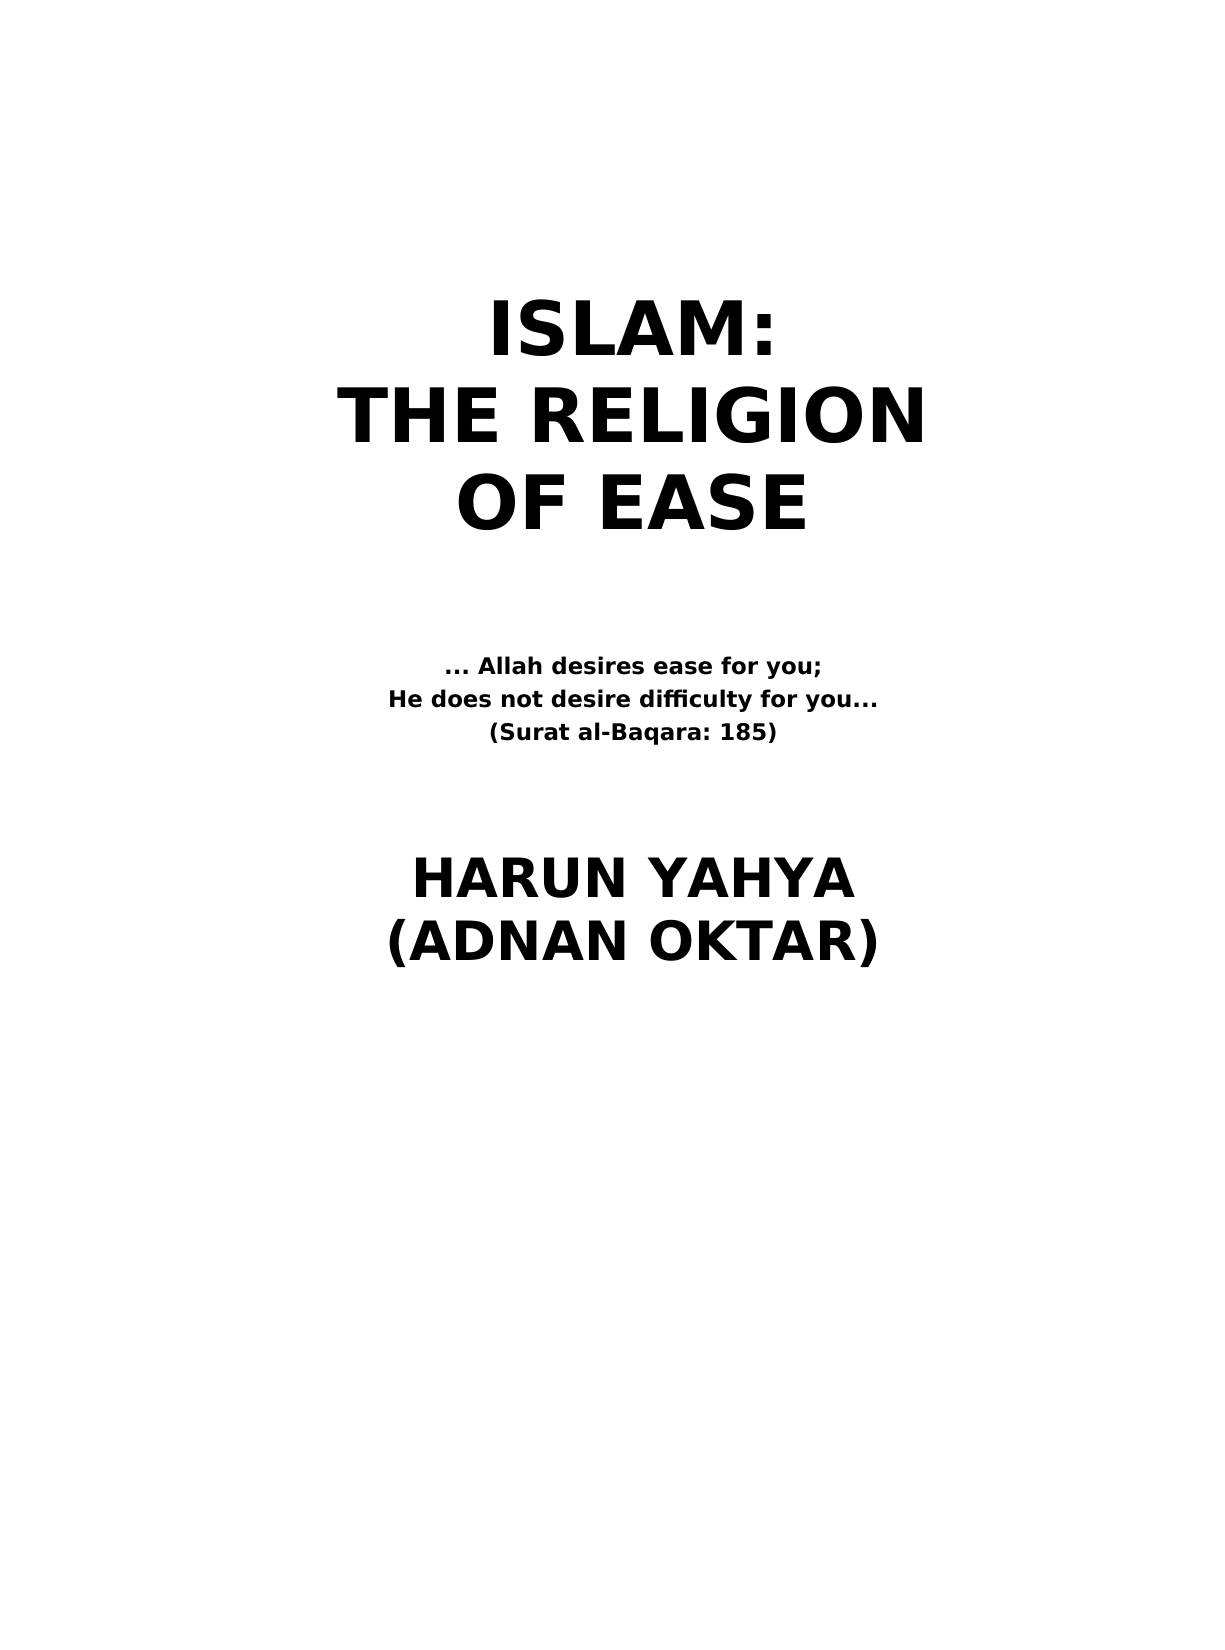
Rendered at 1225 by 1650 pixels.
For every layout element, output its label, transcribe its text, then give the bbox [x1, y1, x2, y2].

text ... Allah desires ease for you; [187, 647, 1020, 681]
text (ADNAN OKTAR) [187, 910, 1020, 973]
text ISLAM: [187, 286, 1020, 373]
text HARUN YAHYA [187, 847, 1020, 910]
text He does not desire difficulty for you... [187, 681, 1020, 714]
text THE RELIGION [187, 373, 1020, 460]
text (Surat al-Baqara: 185) [187, 714, 1020, 747]
text OF EASE [187, 460, 1020, 547]
